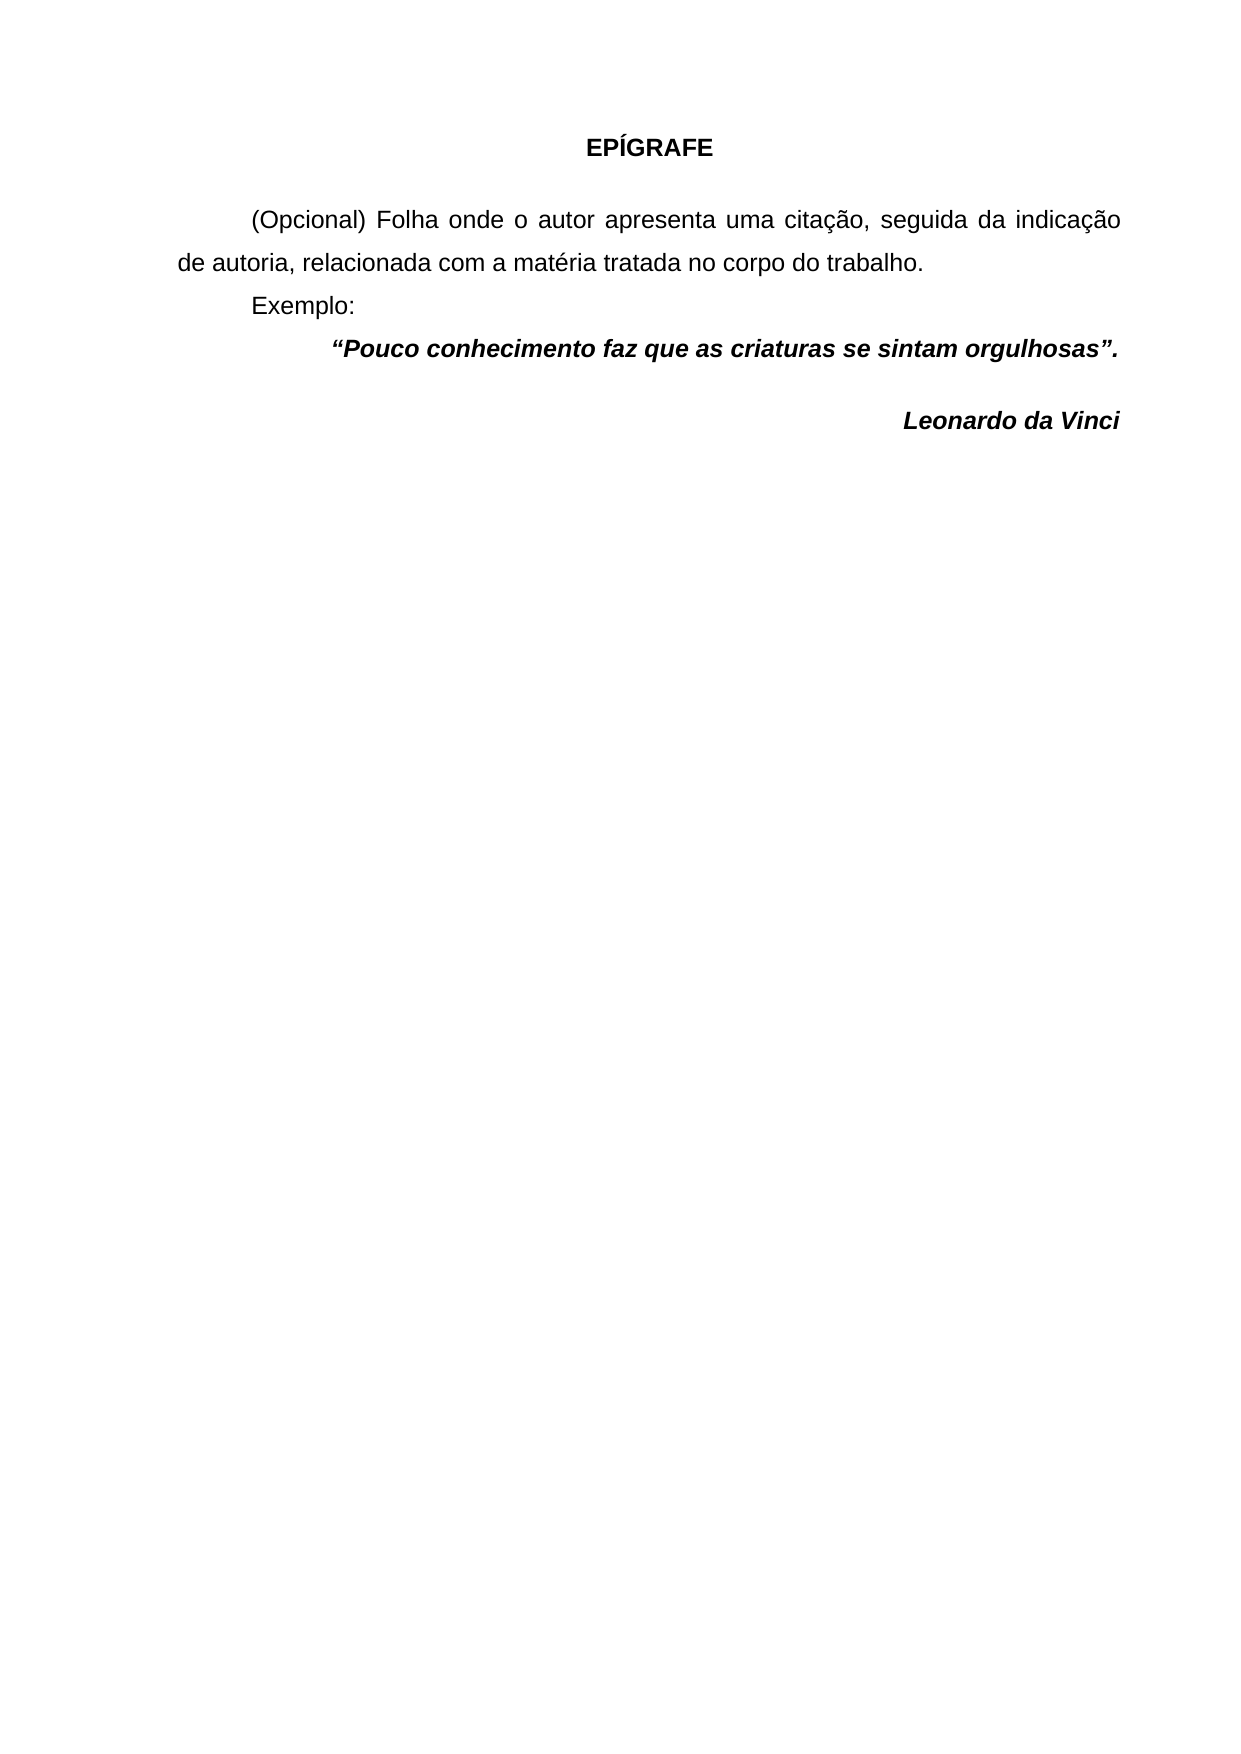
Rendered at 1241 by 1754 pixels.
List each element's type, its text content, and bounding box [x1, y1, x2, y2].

text EPÍGRAFE [177, 133, 1122, 162]
text “Pouco conhecimento faz que as criaturas se sintam orgulhosas”. [177, 334, 1122, 363]
text Leonardo da Vinci [177, 406, 1122, 435]
text (Opcional) Folha onde o autor apresenta uma citação, seguida da indicação de autoria, relacionada com a matéria tratada no corpo do trabalho. [177, 205, 1122, 277]
text Exemplo: [177, 291, 1122, 320]
